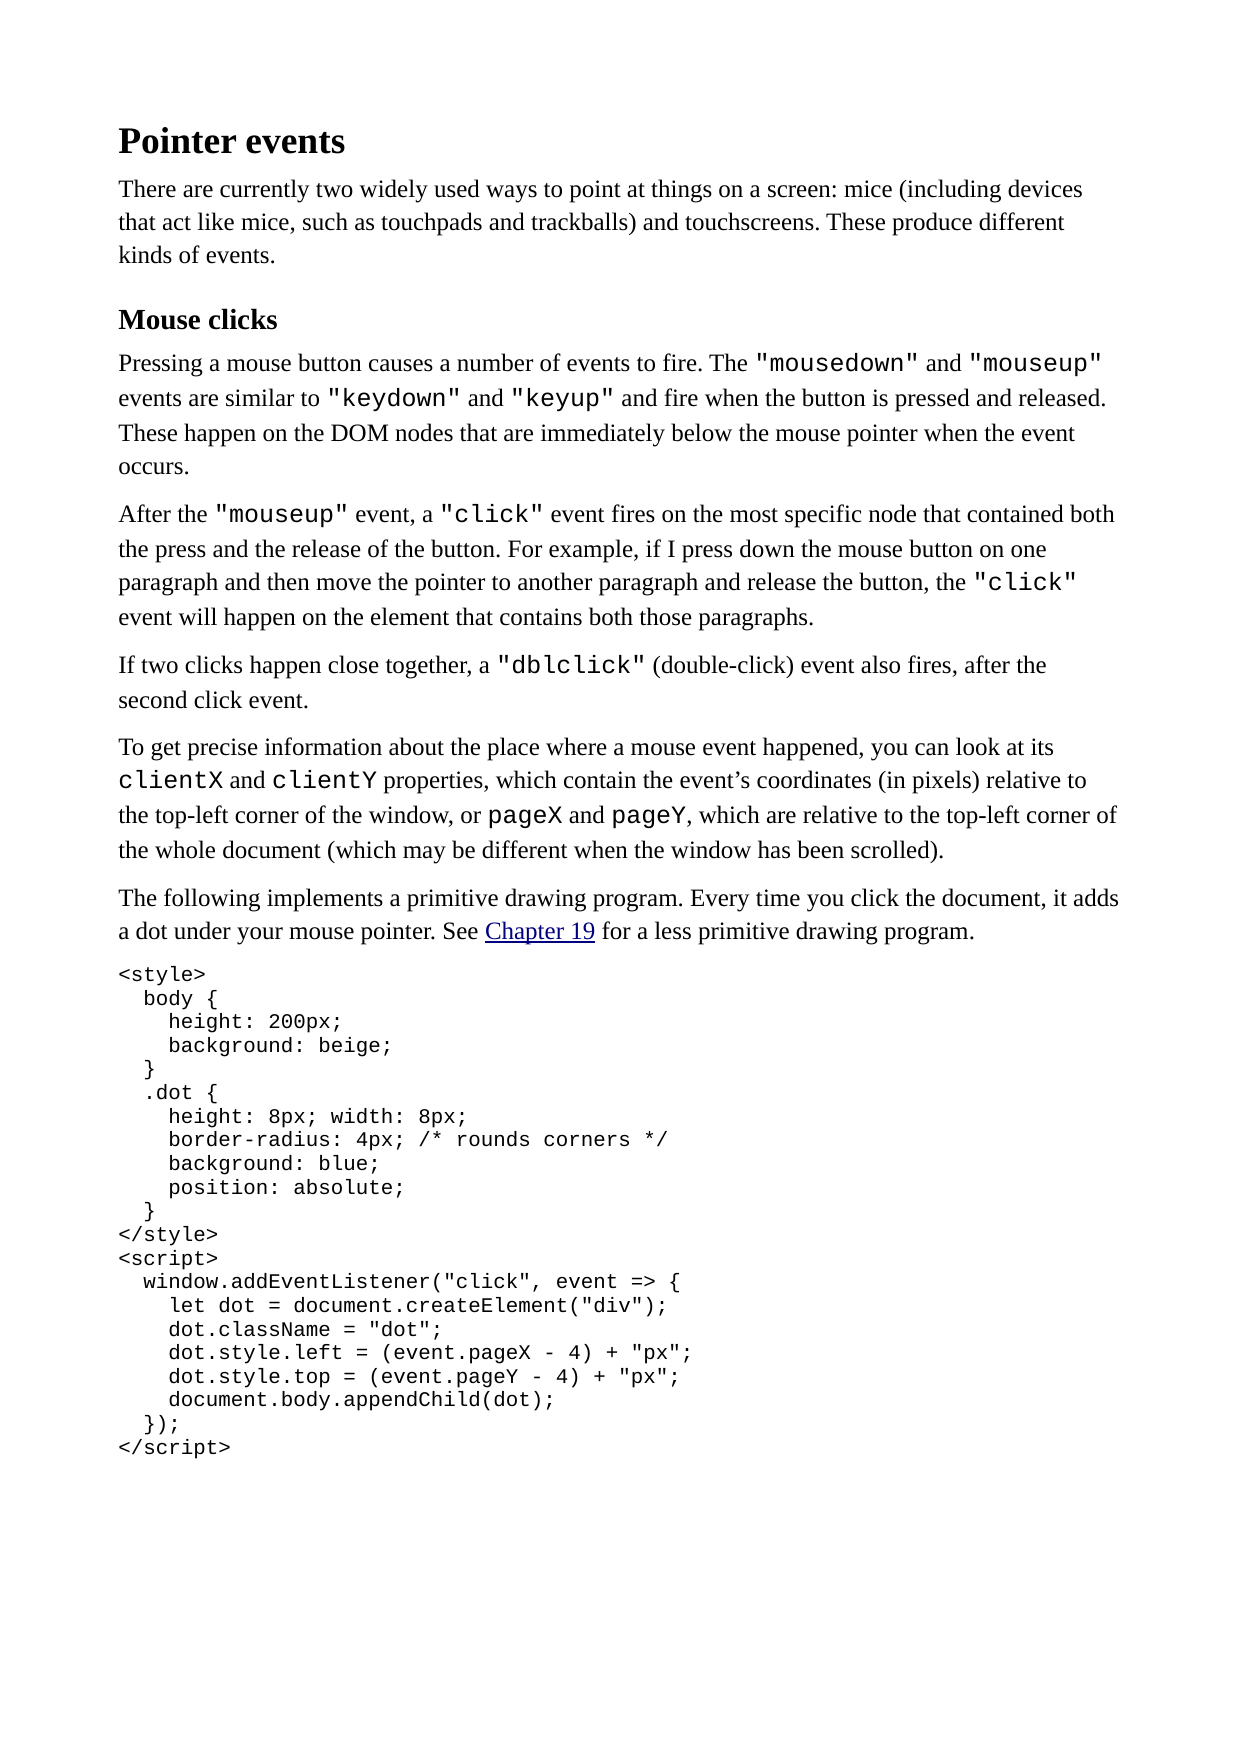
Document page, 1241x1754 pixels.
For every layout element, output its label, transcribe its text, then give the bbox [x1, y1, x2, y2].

text height: 8px; width: 8px; [118, 1106, 1122, 1129]
text } [118, 1058, 1122, 1082]
text To get precise information about the place where a mouse event happened, you can look at its clientX and clientY properties, which contain the event’s coordinates (in pixels) relative to the top-left corner of the window, or pageX and pageY, which are relative to the top-left corner of the whole document (which may be different when the window has been scrolled). [118, 732, 1122, 864]
text background: blue; [118, 1153, 1122, 1177]
text The following implements a primitive drawing program. Every time you click the document, it adds a dot under your mouse pointer. See Chapter 19 for a less primitive drawing program. [118, 883, 1122, 945]
subtitle Mouse clicks [118, 302, 1122, 336]
text } [118, 1200, 1122, 1224]
text </script> [118, 1437, 1122, 1460]
text <script> [118, 1248, 1122, 1271]
subtitle Pointer events [118, 118, 1122, 161]
text .dot { [118, 1082, 1122, 1106]
text height: 200px; [118, 1011, 1122, 1035]
text If two clicks happen close together, a "dblclick" (double-click) event also fires, after the second click event. [118, 650, 1122, 713]
text let dot = document.createElement("div"); [118, 1295, 1122, 1318]
text <style> [118, 964, 1122, 987]
text position: absolute; [118, 1177, 1122, 1200]
text dot.style.top = (event.pageY - 4) + "px"; [118, 1366, 1122, 1389]
text dot.style.left = (event.pageX - 4) + "px"; [118, 1342, 1122, 1366]
text dot.className = "dot"; [118, 1318, 1122, 1342]
text background: beige; [118, 1035, 1122, 1058]
text }); [118, 1413, 1122, 1437]
text border-radius: 4px; /* rounds corners */ [118, 1129, 1122, 1153]
text After the "mouseup" event, a "click" event fires on the most specific node that contained both the press and the release of the button. For example, if I press down the mouse button on one paragraph and then move the pointer to another paragraph and release the button, the "click" event will happen on the element that contains both those paragraphs. [118, 499, 1122, 631]
text </style> [118, 1224, 1122, 1248]
text window.addEventListener("click", event => { [118, 1271, 1122, 1295]
text Pressing a mouse button causes a number of events to fire. The "mousedown" and "mouseup" events are similar to "keydown" and "keyup" and fire when the button is pressed and released. These happen on the DOM nodes that are immediately below the mouse pointer when the event occurs. [118, 348, 1122, 480]
text There are currently two widely used ways to point at things on a screen: mice (including devices that act like mice, such as touchpads and trackballs) and touchscreens. These produce different kinds of events. [118, 174, 1122, 268]
text body { [118, 987, 1122, 1011]
text document.body.appendChild(dot); [118, 1389, 1122, 1413]
